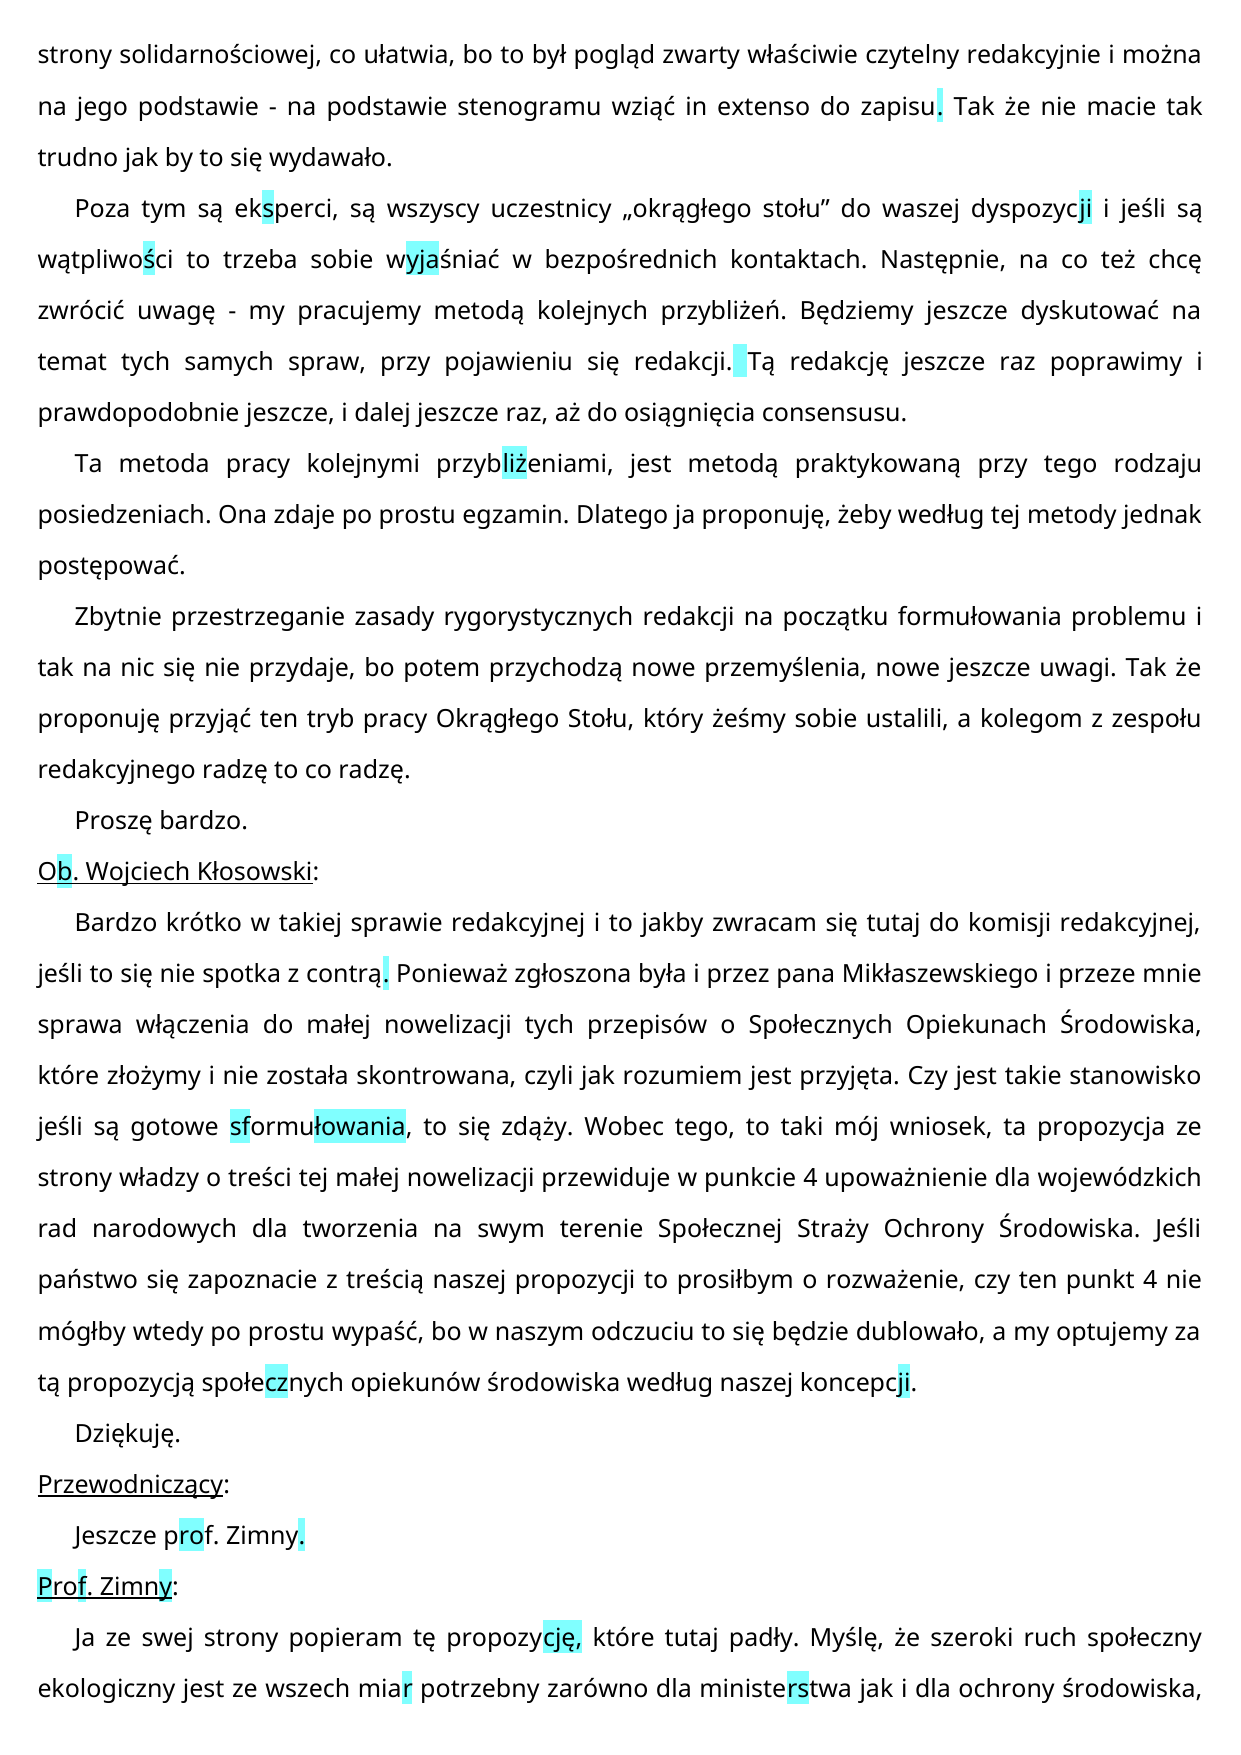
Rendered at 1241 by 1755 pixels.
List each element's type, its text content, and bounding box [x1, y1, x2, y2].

text Dziękuję. [37, 1415, 1203, 1449]
text Ja ze swej strony popieram tę propozycję, które tutaj padły. Myślę, że szeroki ruch społeczny ekologiczny jest ze wszech miar potrzebny zarówno dla ministerstwa jak i dla ochrony środowiska, [37, 1619, 1203, 1704]
text Zbytnie przestrzeganie zasady rygorystycznych redakcji na początku formułowania problemu i tak na nic się nie przydaje, bo potem przychodzą nowe przemyślenia, nowe jeszcze uwagi. Tak że proponuję przyjąć ten tryb pracy Okrągłego Stołu, który żeśmy sobie ustalili, a kolegom z zespołu redakcyjnego radzę to co radzę. [37, 599, 1203, 786]
text Poza tym są eksperci, są wszyscy uczestnicy „okrągłego stołu” do waszej dyspozycji i jeśli są wątpliwości to trzeba sobie wyjaśniać w bezpośrednich kontaktach. Następnie, na co też chcę zwrócić uwagę - my pracujemy metodą kolejnych przybliżeń. Będziemy jeszcze dyskutować na temat tych samych spraw, przy pojawieniu się redakcji. Tą redakcję jeszcze raz poprawimy i prawdopodobnie jeszcze, i dalej jeszcze raz, aż do osiągnięcia consensusu. [37, 190, 1203, 428]
text Prof. Zimny: [37, 1568, 1203, 1602]
text Ta metoda pracy kolejnymi przybliżeniami, jest metodą praktykowaną przy tego rodzaju posiedzeniach. Ona zdaje po prostu egzamin. Dlatego ja proponuję, żeby według tej metody jednak postępować. [37, 446, 1203, 582]
text Przewodniczący: [37, 1466, 1203, 1500]
text Ob. Wojciech Kłosowski: [37, 854, 1203, 888]
text Proszę bardzo. [37, 803, 1203, 837]
text Jeszcze prof. Zimny. [37, 1517, 1203, 1551]
text Bardzo krótko w takiej sprawie redakcyjnej i to jakby zwracam się tutaj do komisji redakcyjnej, jeśli to się nie spotka z contrą. Ponieważ zgłoszona była i przez pana Mikłaszewskiego i przeze mnie sprawa włączenia do małej nowelizacji tych przepisów o Społecznych Opiekunach Środowiska, które złożymy i nie została skontrowana, czyli jak rozumiem jest przyjęta. Czy jest takie stanowisko jeśli są gotowe sformułowania, to się zdąży. Wobec tego, to taki mój wniosek, ta propozycja ze strony władzy o treści tej małej nowelizacji przewiduje w punkcie 4 upoważnienie dla wojewódzkich rad narodowych dla tworzenia na swym terenie Społecznej Straży Ochrony Środowiska. Jeśli państwo się zapoznacie z treścią naszej propozycji to prosiłbym o rozważenie, czy ten punkt 4 nie mógłby wtedy po prostu wypaść, bo w naszym odczuciu to się będzie dublowało, a my optujemy za tą propozycją społecznych opiekunów środowiska według naszej koncepcji. [37, 905, 1203, 1398]
text strony solidarnościowej, co ułatwia, bo to był pogląd zwarty właściwie czytelny redakcyjnie i można na jego podstawie - na podstawie stenogramu wziąć in extenso do zapisu. Tak że nie macie tak trudno jak by to się wydawało. [37, 37, 1203, 173]
